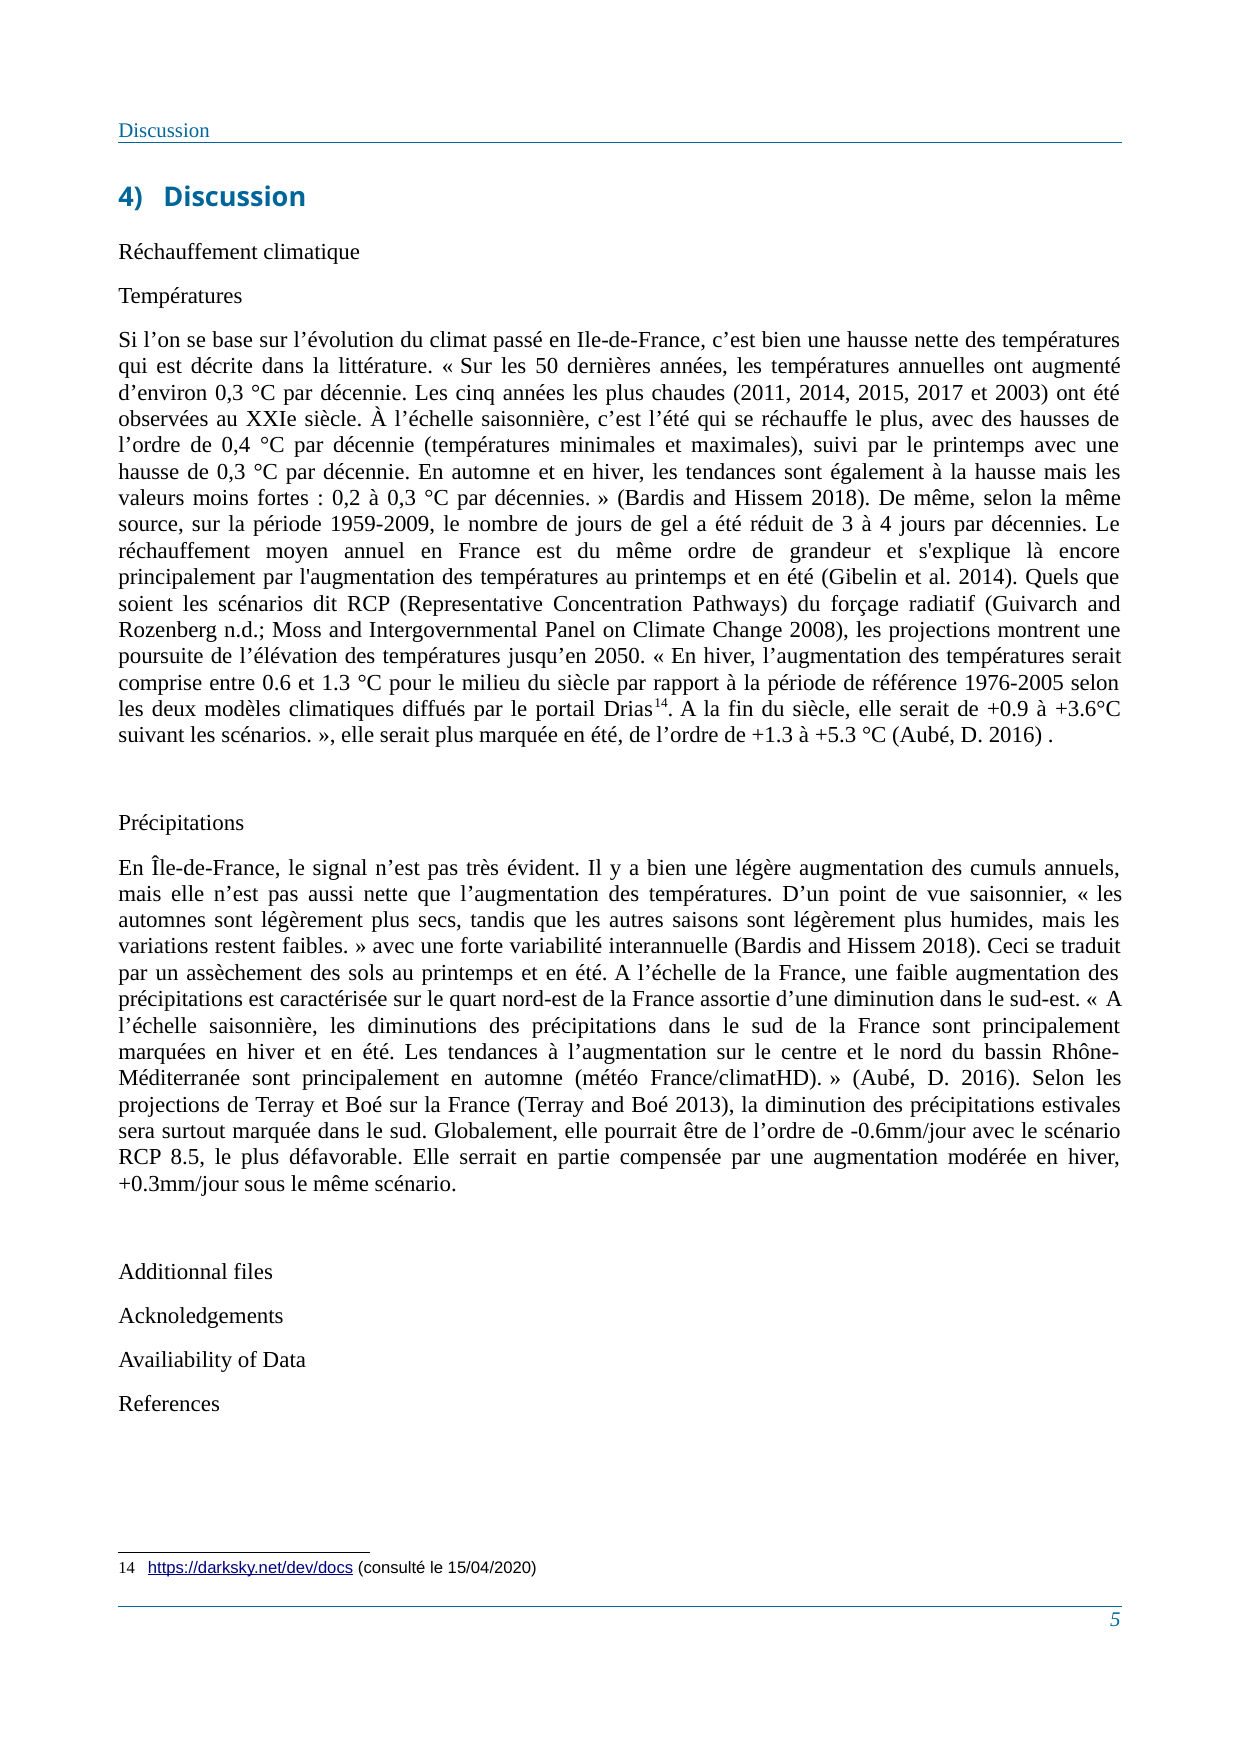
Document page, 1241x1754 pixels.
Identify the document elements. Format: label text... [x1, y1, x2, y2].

text Si l’on se base sur l’évolution du climat passé en Ile-de-France, c’est bien une hausse nette des températures qui est décrite dans la littérature. « Sur les 50 dernières années, les températures annuelles ont augmenté d’environ 0,3 °C par décennie. Les cinq années les plus chaudes (2011, 2014, 2015, 2017 et 2003) ont été observées au XXIe siècle. À l’échelle saisonnière, c’est l’été qui se réchauffe le plus, avec des hausses de l’ordre de 0,4 °C par décennie (températures minimales et maximales), suivi par le printemps avec une hausse de 0,3 °C par décennie. En automne et en hiver, les tendances sont également à la hausse mais les valeurs moins fortes : 0,2 à 0,3 °C par décennies. » (Bardis and Hissem 2018). De même, selon la même source, sur la période 1959-2009, le nombre de jours de gel a été réduit de 3 à 4 jours par décennies. Le réchauffement moyen annuel en France est du même ordre de grandeur et s'explique là encore principalement par l'augmentation des températures au printemps et en été (Gibelin et al. 2014). Quels que soient les scénarios dit RCP (Representative Concentration Pathways) du forçage radiatif (Guivarch and Rozenberg n.d.; Moss and Intergovernmental Panel on Climate Change 2008), les projections montrent une poursuite de l’élévation des températures jusqu’en 2050. « En hiver, l’augmentation des températures serait comprise entre 0.6 et 1.3 °C pour le milieu du siècle par rapport à la période de référence 1976-2005 selon les deux modèles climatiques diffués par le portail Drias. A la fin du siècle, elle serait de +0.9 à +3.6°C suivant les scénarios. », elle serait plus marquée en été, de l’ordre de +1.3 à +5.3 °C (Aubé, D. 2016) . [118, 326, 1122, 748]
text https://darksky.net/dev/docs (consulté le 15/04/2020) [118, 1558, 1122, 1577]
subtitle Discussion [118, 177, 1122, 214]
text Availiability of Data [118, 1346, 1122, 1372]
text Acknoledgements [118, 1302, 1122, 1328]
text Additionnal files [118, 1258, 1122, 1284]
text En Île-de-France, le signal n’est pas très évident. Il y a bien une légère augmentation des cumuls annuels, mais elle n’est pas aussi nette que l’augmentation des températures. D’un point de vue saisonnier, « les automnes sont légèrement plus secs, tandis que les autres saisons sont légèrement plus humides, mais les variations restent faibles. » avec une forte variabilité interannuelle (Bardis and Hissem 2018). Ceci se traduit par un assèchement des sols au printemps et en été. A l’échelle de la France, une faible augmentation des précipitations est caractérisée sur le quart nord-est de la France assortie d’une diminution dans le sud-est. « A l’échelle saisonnière, les diminutions des précipitations dans le sud de la France sont principalement marquées en hiver et en été. Les tendances à l’augmentation sur le centre et le nord du bassin Rhône-Méditerranée sont principalement en automne (météo France/climatHD). » (Aubé, D. 2016). Selon les projections de Terray et Boé sur la France (Terray and Boé 2013), la diminution des précipitations estivales sera surtout marquée dans le sud. Globalement, elle pourrait être de l’ordre de -0.6mm/jour avec le scénario RCP 8.5, le plus défavorable. Elle serrait en partie compensée par une augmentation modérée en hiver, +0.3mm/jour sous le même scénario. [118, 853, 1122, 1196]
text References [118, 1390, 1122, 1416]
text Réchauffement climatique [118, 238, 1122, 264]
text Températures [118, 282, 1122, 308]
text Précipitations [118, 809, 1122, 836]
